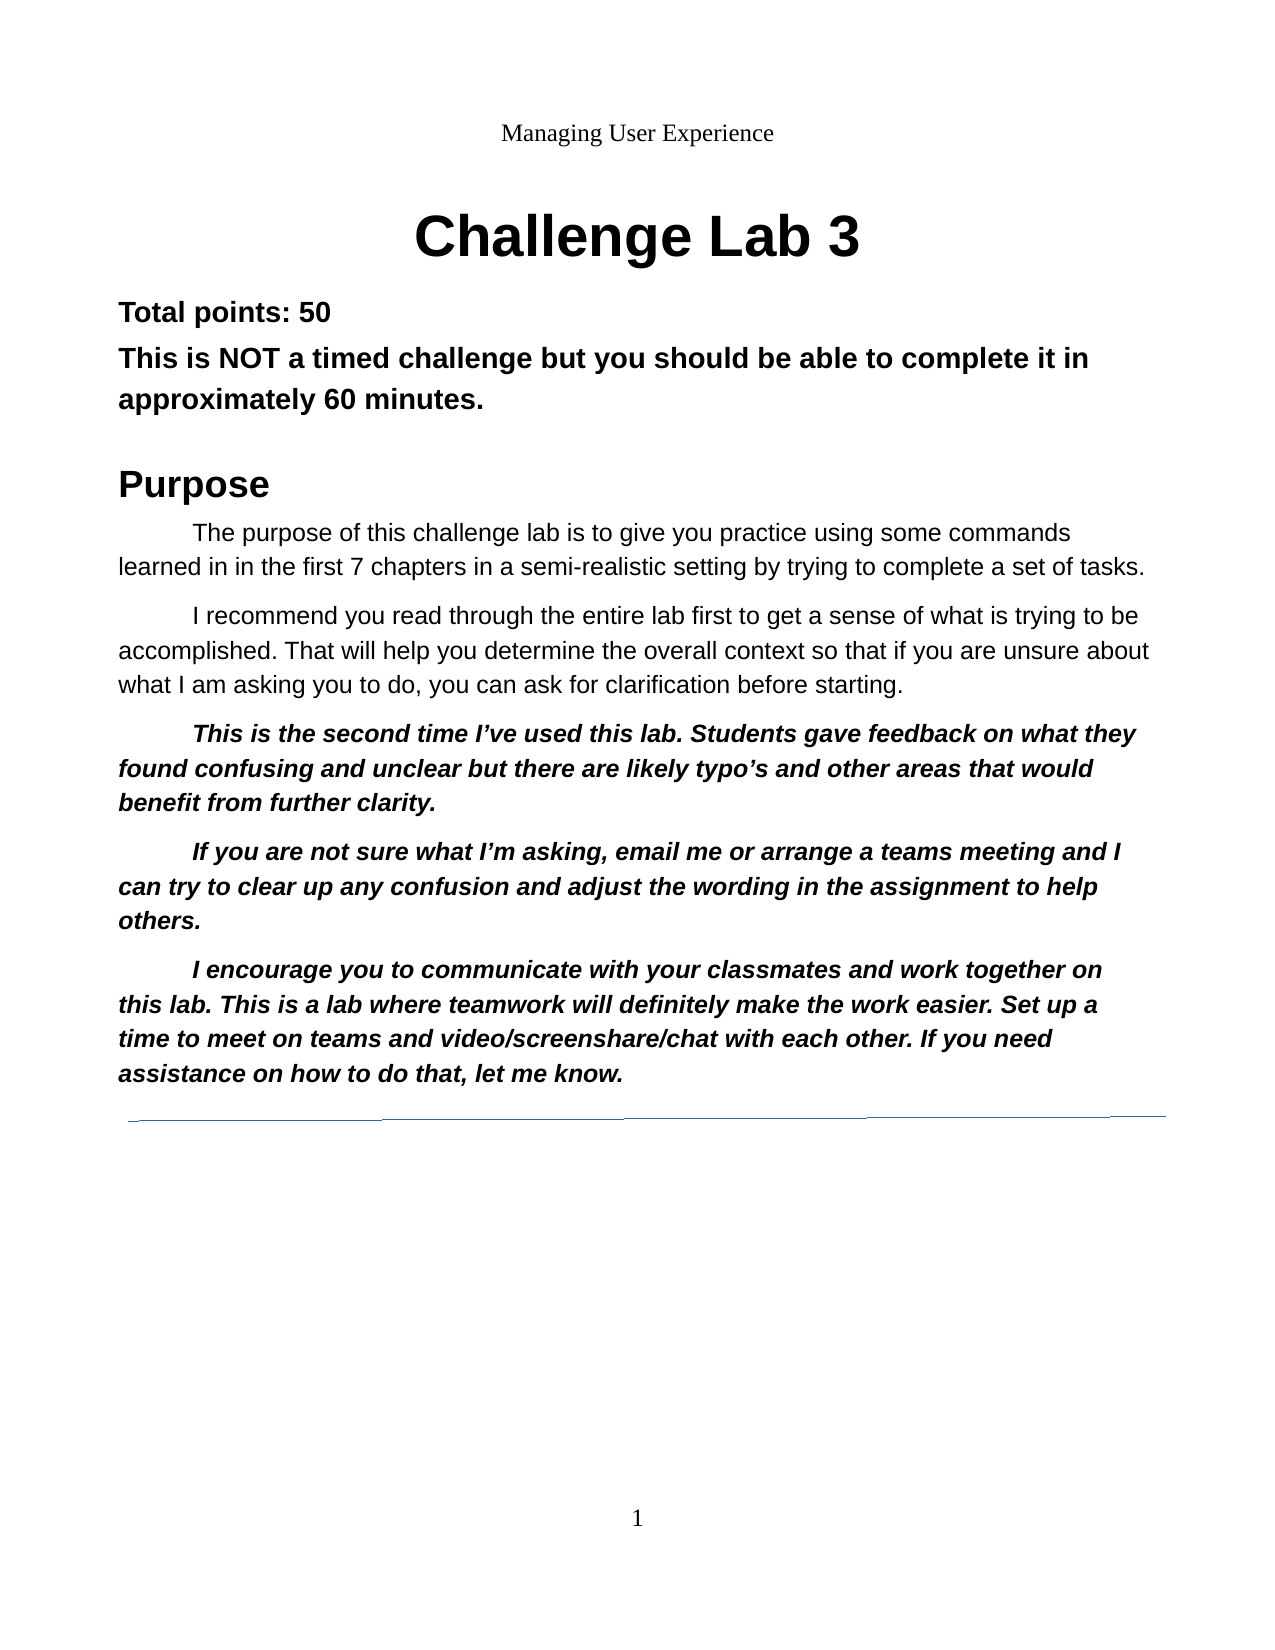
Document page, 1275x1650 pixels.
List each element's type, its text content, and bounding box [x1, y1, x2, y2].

text If you are not sure what I’m asking, email me or arrange a teams meeting and I can try to clear up any confusion and adjust the wording in the assignment to help others. [118, 837, 1157, 935]
text The purpose of this challenge lab is to give you practice using some commands learned in in the first 7 chapters in a semi-realistic setting by trying to complete a set of tasks. [118, 518, 1157, 581]
subtitle Total points: 50 [118, 296, 1157, 329]
subtitle Purpose [118, 462, 1157, 505]
text I recommend you read through the entire lab first to get a sense of what is trying to be accomplished. That will help you determine the overall context so that if you are unsure about what I am asking you to do, you can ask for clarification before starting. [118, 601, 1157, 699]
text This is the second time I’ve used this lab. Students gave feedback on what they found confusing and unclear but there are likely typo’s and other areas that would benefit from further clarity. [118, 719, 1157, 817]
text I encourage you to communicate with your classmates and work together on this lab. This is a lab where teamwork will definitely make the work easier. Set up a time to meet on teams and video/screenshare/chat with each other. If you need assistance on how to do that, let me know. [118, 955, 1157, 1087]
title Challenge Lab 3 [118, 201, 1157, 268]
text This is NOT a timed challenge but you should be able to complete it in approximately 60 minutes. [118, 342, 1157, 415]
